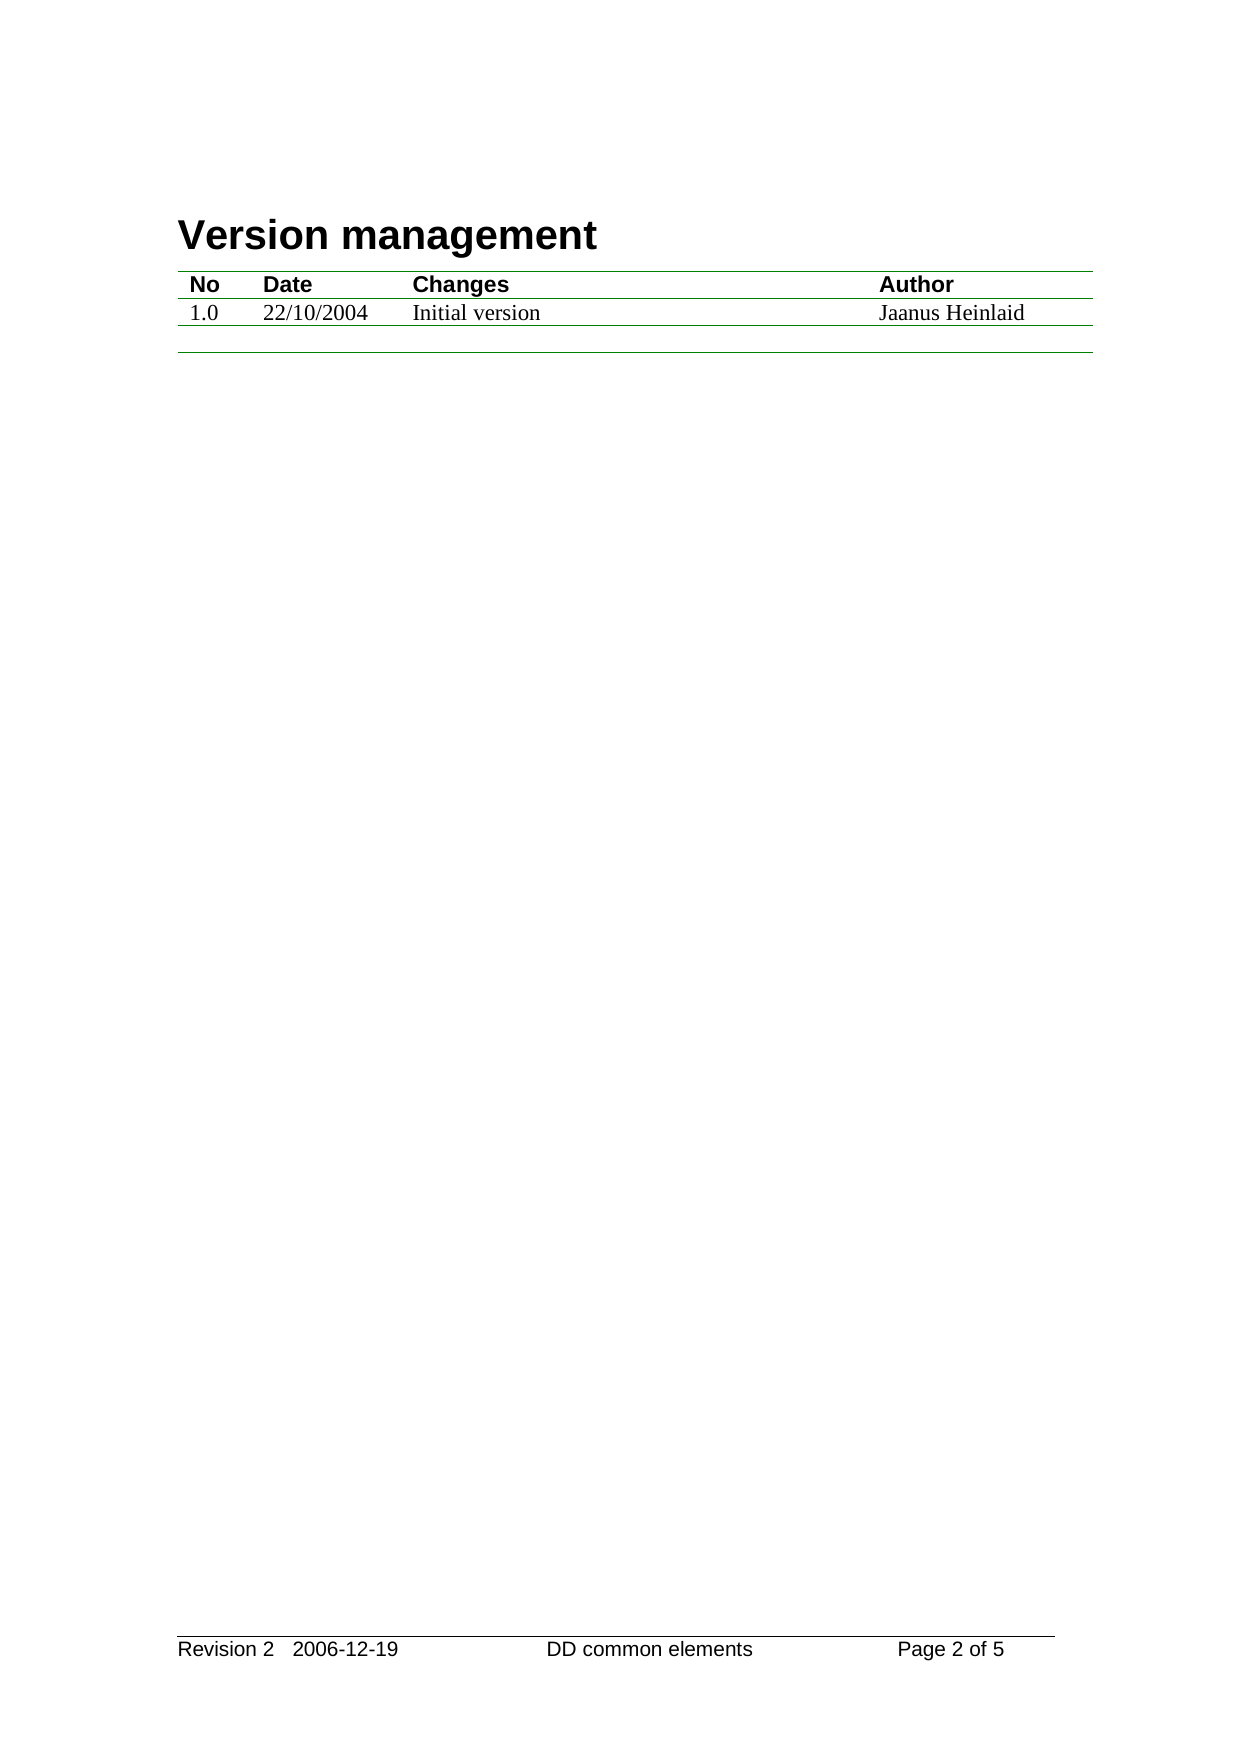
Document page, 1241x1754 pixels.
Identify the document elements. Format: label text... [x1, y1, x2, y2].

table_cell [178, 326, 252, 352]
table_cell 1.0 [178, 299, 252, 325]
table_cell 22/10/2004 [252, 299, 401, 325]
table_cell Jaanus Heinlaid [868, 299, 1093, 325]
table_header Changes [401, 272, 868, 298]
table_header Date [252, 272, 401, 298]
table_header No [178, 272, 252, 298]
table_cell [401, 326, 868, 352]
table_header Author [868, 272, 1093, 298]
table_cell [252, 326, 401, 352]
subtitle Version management [177, 210, 1092, 258]
table_cell Initial version [401, 299, 868, 325]
table_cell [868, 326, 1093, 352]
